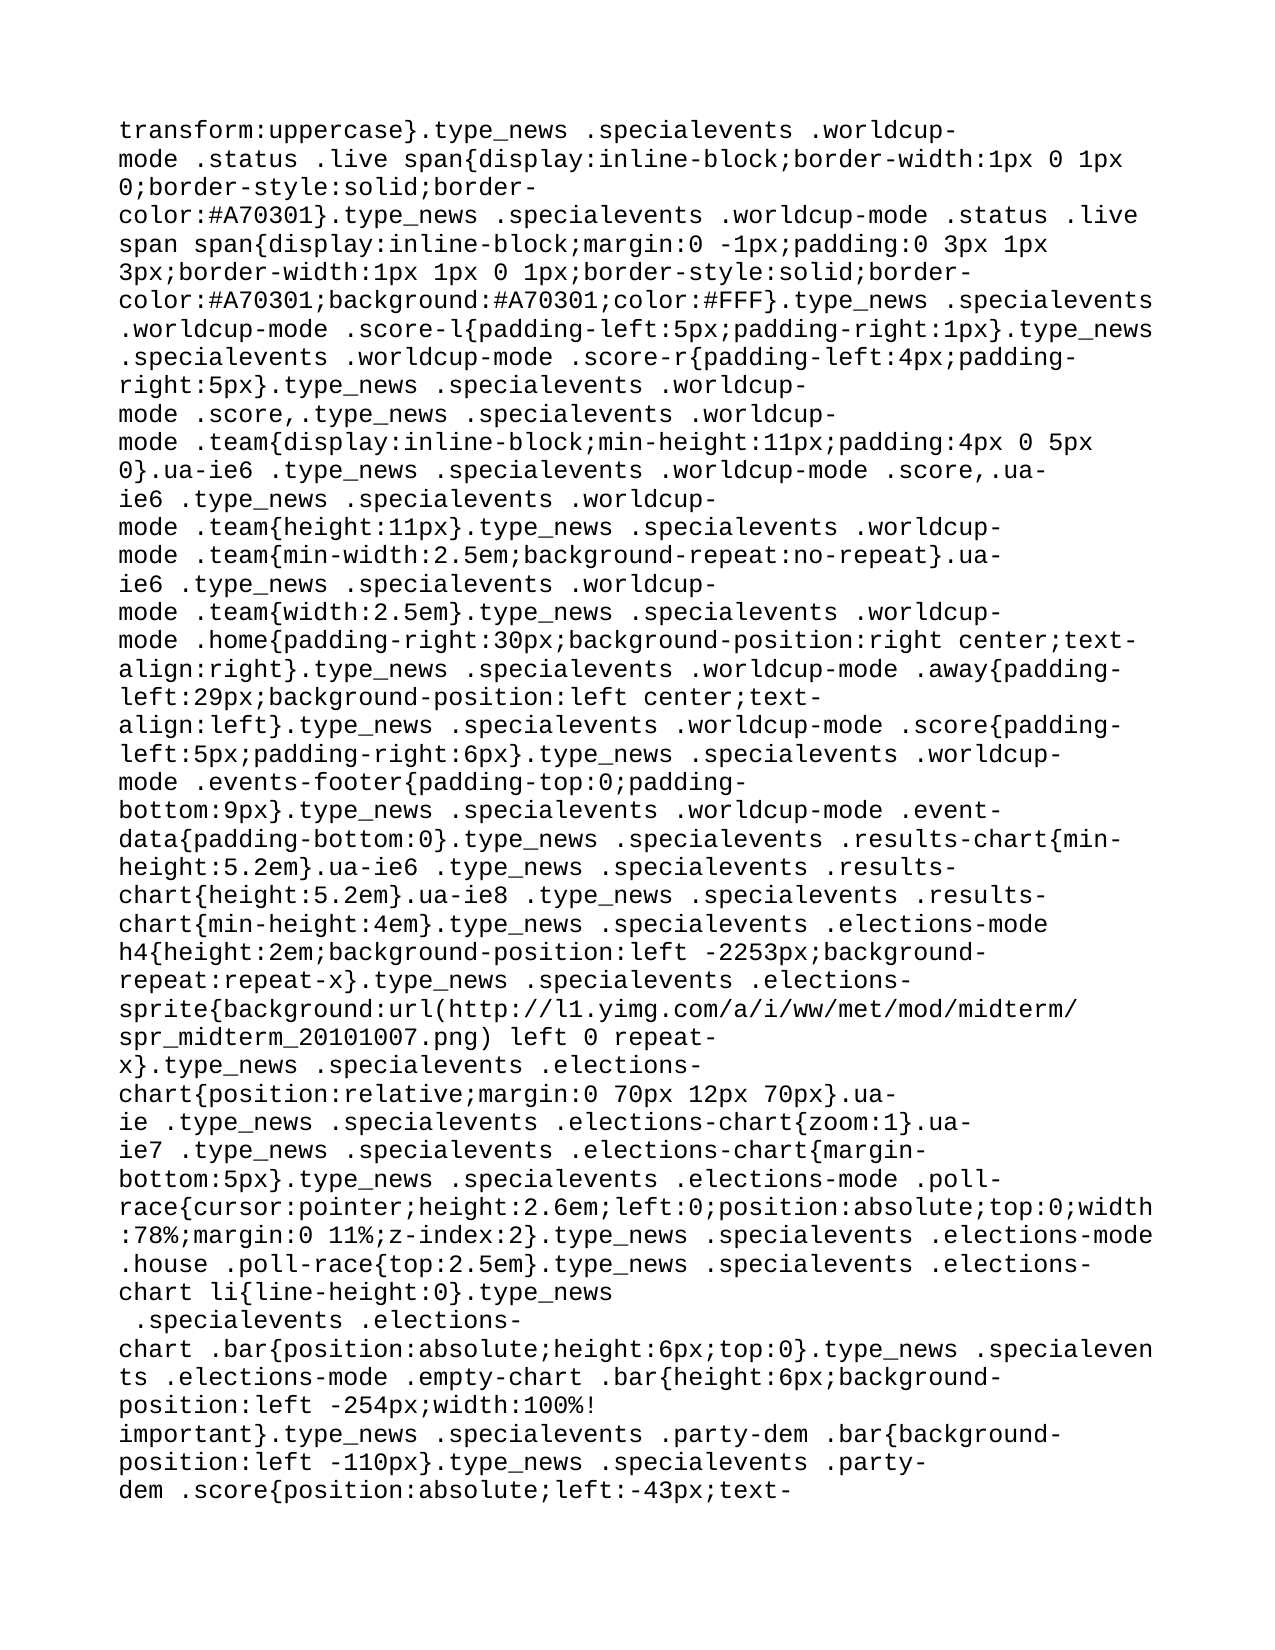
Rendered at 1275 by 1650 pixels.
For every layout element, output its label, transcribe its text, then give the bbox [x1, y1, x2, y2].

text transform:uppercase}.type_news .specialevents .worldcup-mode .status .live span{display:inline-block;border-width:1px 0 1px 0;border-style:solid;border-color:#A70301}.type_news .specialevents .worldcup-mode .status .live span span{display:inline-block;margin:0 -1px;padding:0 3px 1px 3px;border-width:1px 1px 0 1px;border-style:solid;border-color:#A70301;background:#A70301;color:#FFF}.type_news .specialevents .worldcup-mode .score-l{padding-left:5px;padding-right:1px}.type_news .specialevents .worldcup-mode .score-r{padding-left:4px;padding-right:5px}.type_news .specialevents .worldcup-mode .score,.type_news .specialevents .worldcup-mode .team{display:inline-block;min-height:11px;padding:4px 0 5px 0}.ua-ie6 .type_news .specialevents .worldcup-mode .score,.ua-ie6 .type_news .specialevents .worldcup-mode .team{height:11px}.type_news .specialevents .worldcup-mode .team{min-width:2.5em;background-repeat:no-repeat}.ua-ie6 .type_news .specialevents .worldcup-mode .team{width:2.5em}.type_news .specialevents .worldcup-mode .home{padding-right:30px;background-position:right center;text-align:right}.type_news .specialevents .worldcup-mode .away{padding-left:29px;background-position:left center;text-align:left}.type_news .specialevents .worldcup-mode .score{padding-left:5px;padding-right:6px}.type_news .specialevents .worldcup-mode .events-footer{padding-top:0;padding-bottom:9px}.type_news .specialevents .worldcup-mode .event-data{padding-bottom:0}.type_news .specialevents .results-chart{min-height:5.2em}.ua-ie6 .type_news .specialevents .results-chart{height:5.2em}.ua-ie8 .type_news .specialevents .results-chart{min-height:4em}.type_news .specialevents .elections-mode h4{height:2em;background-position:left -2253px;background-repeat:repeat-x}.type_news .specialevents .elections-sprite{background:url(http://l1.yimg.com/a/i/ww/met/mod/midterm/spr_midterm_20101007.png) left 0 repeat-x}.type_news .specialevents .elections-chart{position:relative;margin:0 70px 12px 70px}.ua-ie .type_news .specialevents .elections-chart{zoom:1}.ua-ie7 .type_news .specialevents .elections-chart{margin-bottom:5px}.type_news .specialevents .elections-mode .poll-race{cursor:pointer;height:2.6em;left:0;position:absolute;top:0;width:78%;margin:0 11%;z-index:2}.type_news .specialevents .elections-mode .house .poll-race{top:2.5em}.type_news .specialevents .elections-chart li{line-height:0}.type_news [118, 118, 1157, 1308]
text .specialevents .elections-chart .bar{position:absolute;height:6px;top:0}.type_news .specialevents .elections-mode .empty-chart .bar{height:6px;background-position:left -254px;width:100%!important}.type_news .specialevents .party-dem .bar{background-position:left -110px}.type_news .specialevents .party-dem .score{position:absolute;left:-43px;text- [118, 1308, 1157, 1506]
